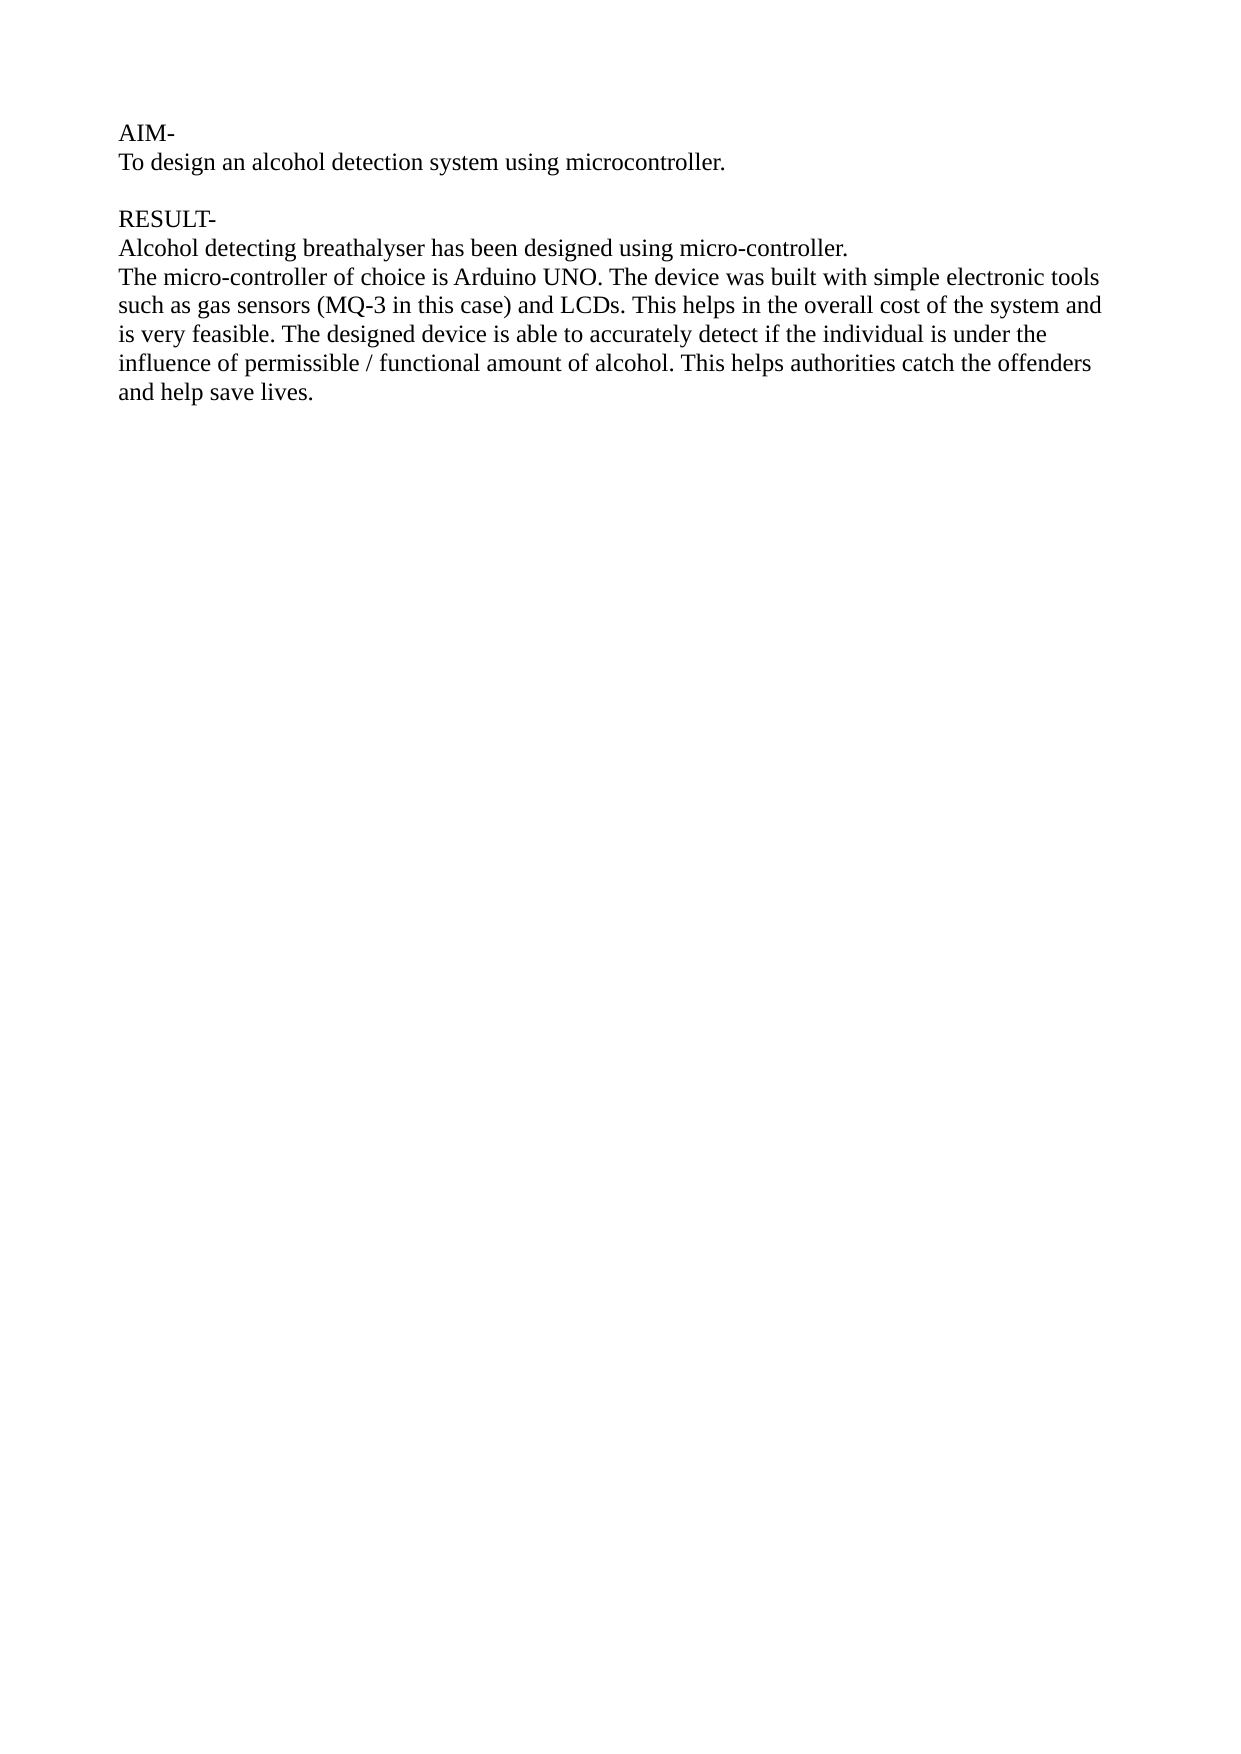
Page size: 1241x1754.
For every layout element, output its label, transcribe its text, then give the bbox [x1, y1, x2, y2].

text The micro-controller of choice is Arduino UNO. The device was built with simple electronic tools such as gas sensors (MQ-3 in this case) and LCDs. This helps in the overall cost of the system and is very feasible. The designed device is able to accurately detect if the individual is under the influence of permissible / functional amount of alcohol. This helps authorities catch the offenders and help save lives. [118, 262, 1122, 406]
text AIM- [118, 118, 1122, 147]
text RESULT- [118, 204, 1122, 233]
text To design an alcohol detection system using microcontroller. [118, 147, 1122, 176]
text Alcohol detecting breathalyser has been designed using micro-controller. [118, 233, 1122, 262]
